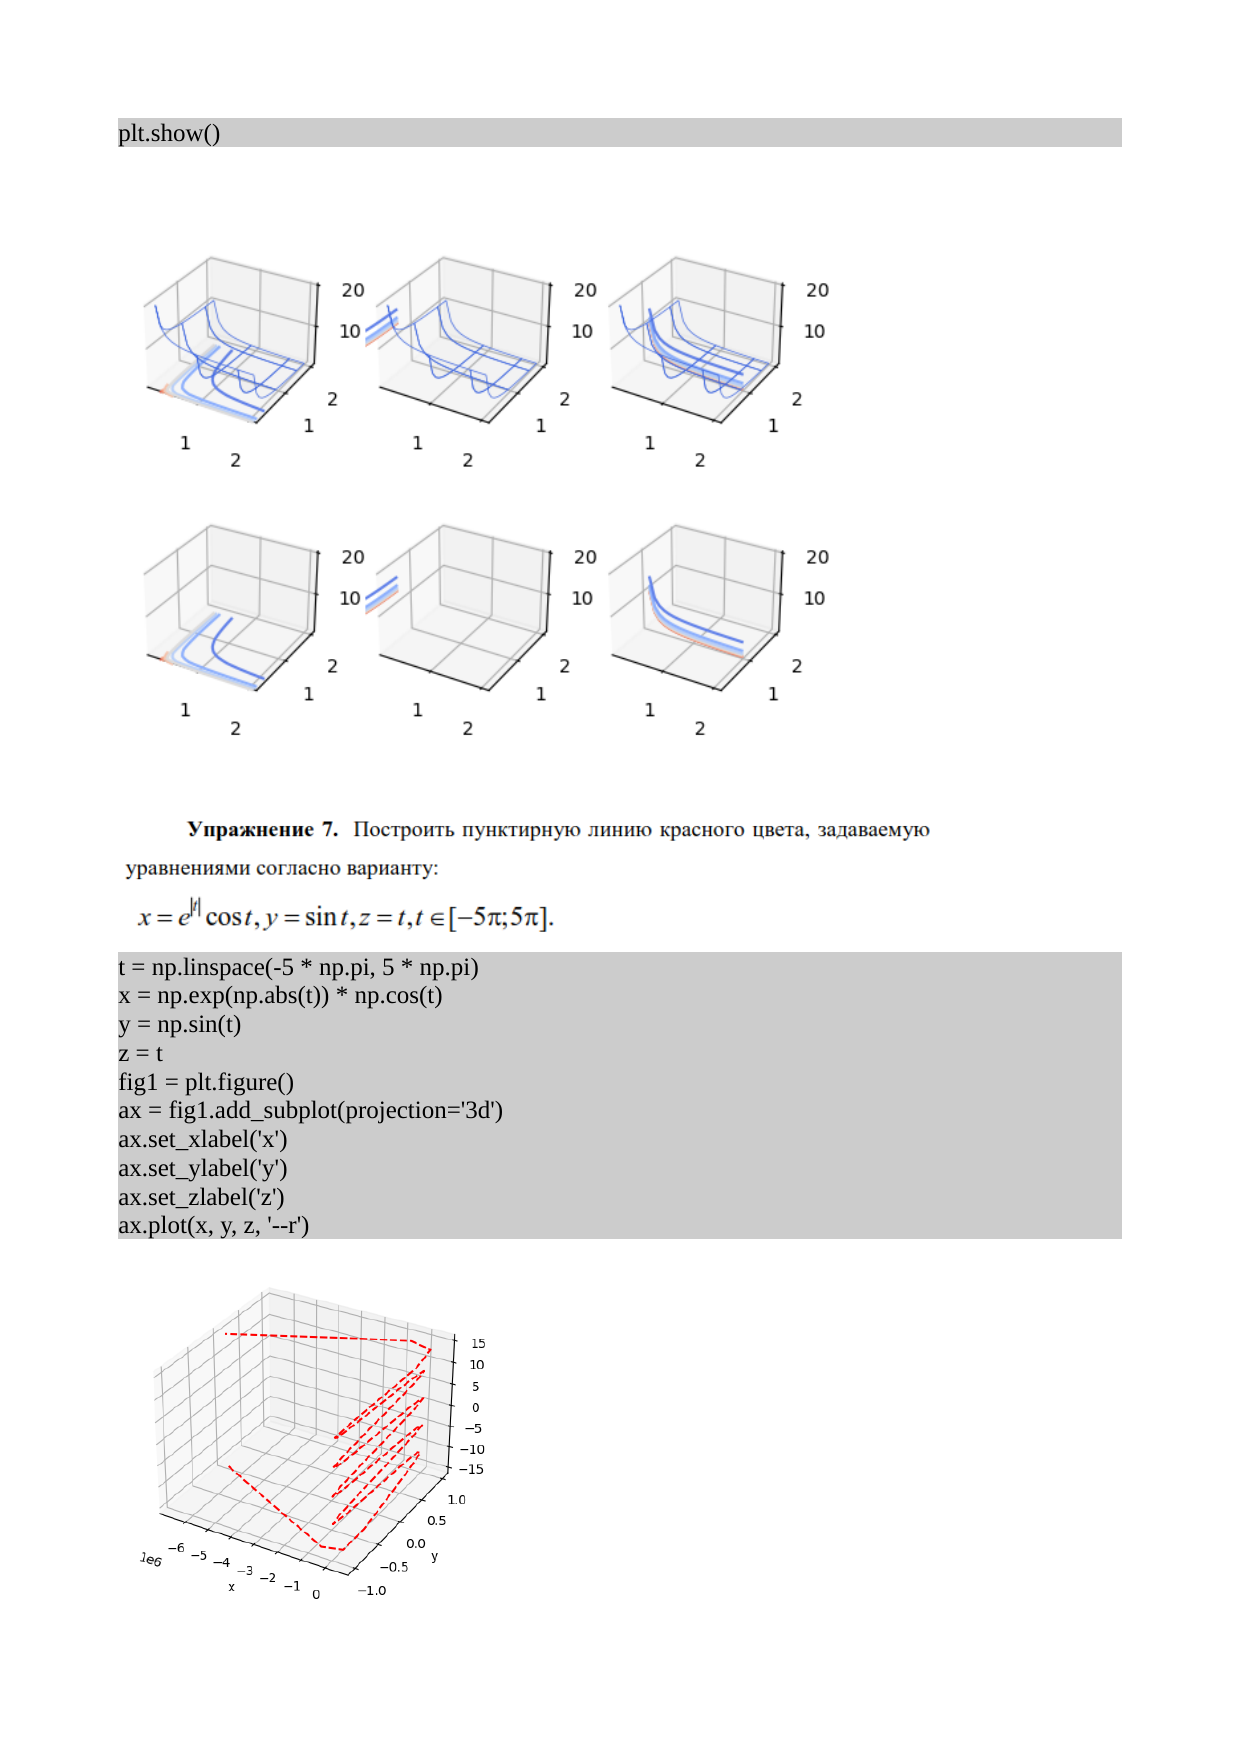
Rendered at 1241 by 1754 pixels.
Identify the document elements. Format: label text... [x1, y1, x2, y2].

text x = np.exp(np.abs(t)) * np.cos(t) [118, 981, 1122, 1009]
text fig1 = plt.figure() [118, 1067, 1122, 1096]
picture [125, 1252, 494, 1610]
picture [119, 894, 569, 949]
text ax.set_xlabel('x') [118, 1124, 1122, 1153]
text ax = fig1.add_subplot(projection='3d') [118, 1096, 1122, 1124]
text y = np.sin(t) [118, 1009, 1122, 1038]
text ax.plot(x, y, z, '--r') [118, 1211, 1122, 1239]
text t = np.linspace(-5 * np.pi, 5 * np.pi) [118, 952, 1122, 981]
text ax.set_zlabel('z') [118, 1182, 1122, 1211]
text ax.set_ylabel('y') [118, 1153, 1122, 1182]
picture [120, 808, 942, 886]
text z = t [118, 1038, 1122, 1067]
text plt.show() [118, 118, 1122, 147]
picture [120, 229, 842, 751]
